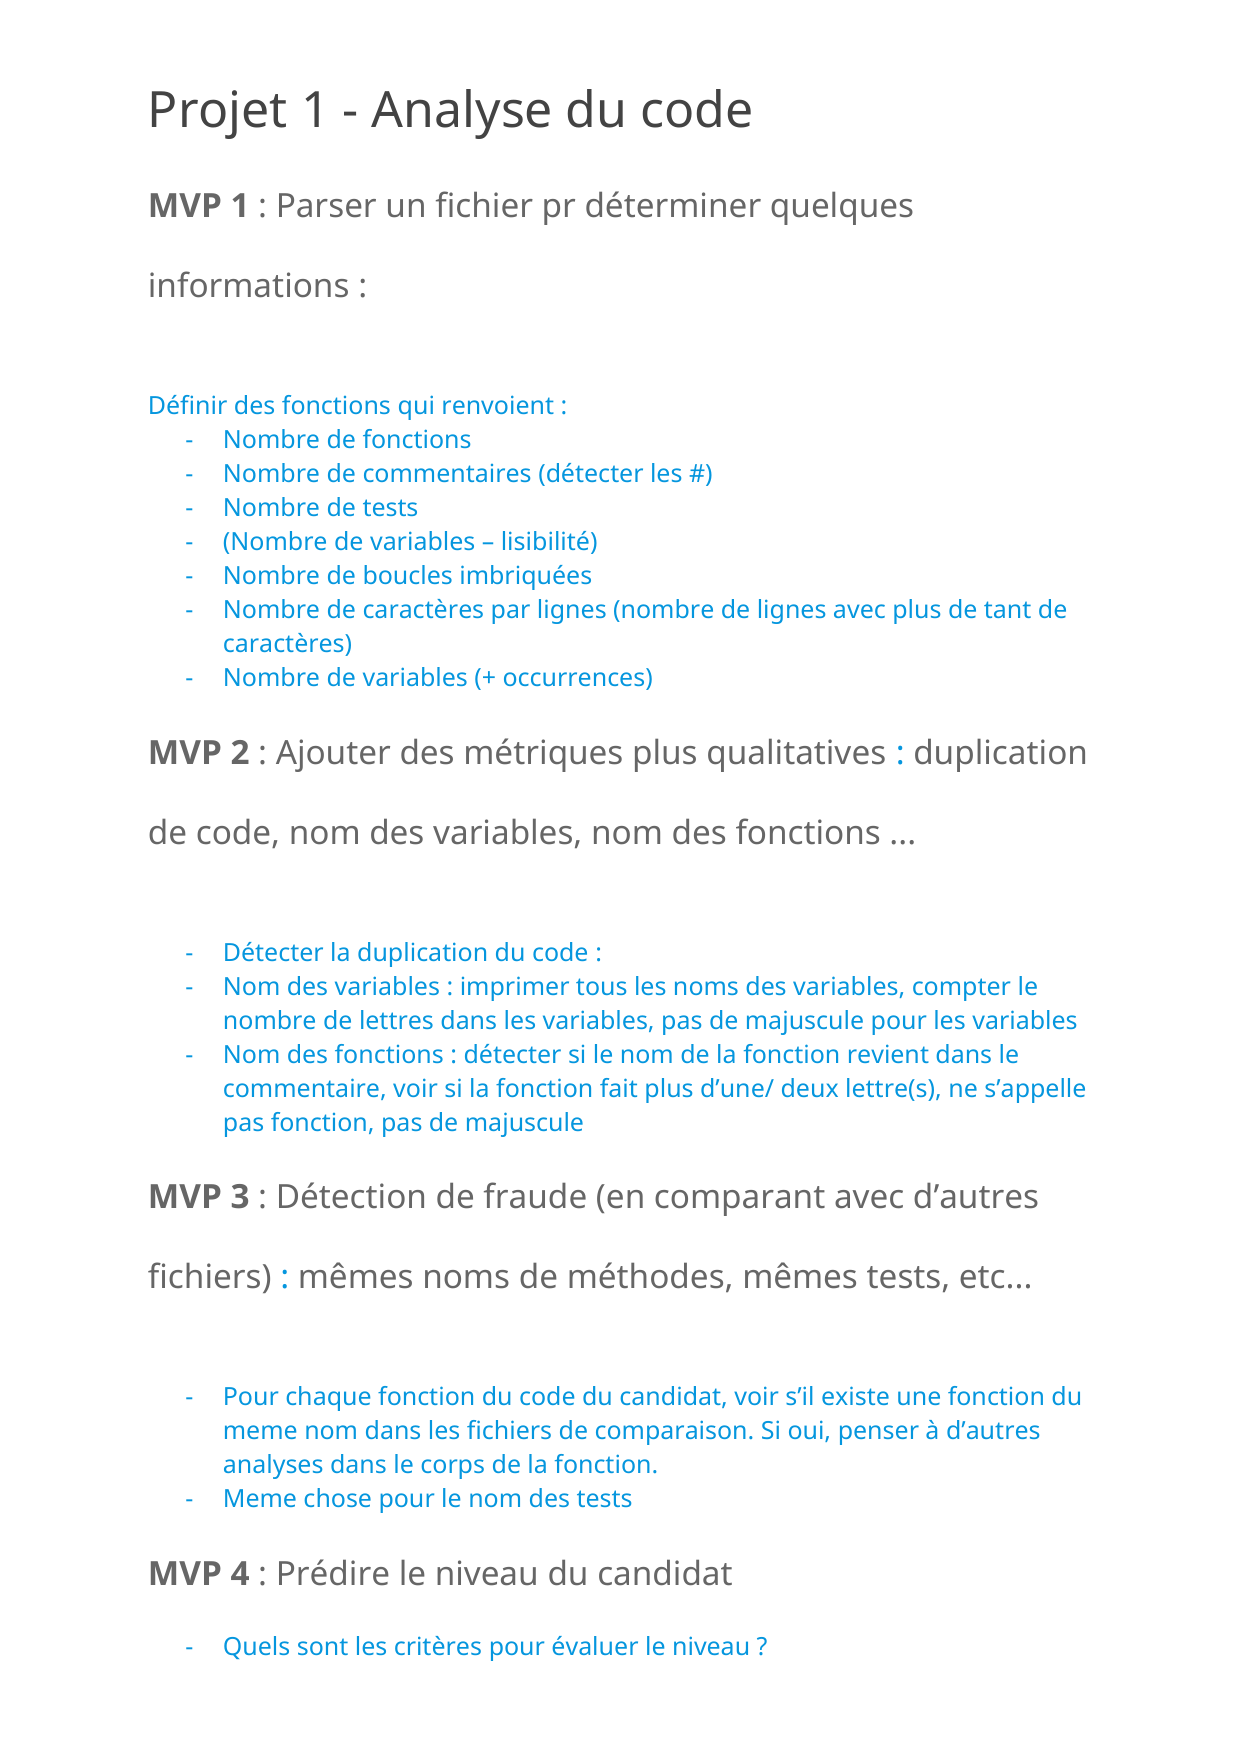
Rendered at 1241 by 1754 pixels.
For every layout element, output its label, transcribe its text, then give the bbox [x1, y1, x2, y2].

text Définir des fonctions qui renvoient : [148, 388, 1093, 422]
list Pour chaque fonction du code du candidat, voir s’il existe une fonction du meme nom dans les fichiers de comparaison. Si oui, penser à d’autres analyses dans le corps de la fonction. [185, 1378, 1093, 1481]
list Nom des fonctions : détecter si le nom de la fonction revient dans le commentaire, voir si la fonction fait plus d’une/ deux lettre(s), ne s’appelle pas fonction, pas de majuscule [185, 1036, 1093, 1138]
list Détecter la duplication du code : [185, 934, 1093, 968]
list Nombre de tests [185, 490, 1093, 524]
text MVP 1 : Parser un fichier pr déterminer quelques informations : [148, 148, 1093, 308]
list Nom des variables : imprimer tous les noms des variables, compter le nombre de lettres dans les variables, pas de majuscule pour les variables [185, 968, 1093, 1036]
list Nombre de commentaires (détecter les #) [185, 456, 1093, 490]
list Nombre de caractères par lignes (nombre de lignes avec plus de tant de caractères) [185, 592, 1093, 660]
list Quels sont les critères pour évaluer le niveau ? [185, 1628, 1093, 1662]
text MVP 4 : Prédire le niveau du candidat [148, 1515, 1093, 1595]
list Nombre de fonctions [185, 422, 1093, 456]
list Meme chose pour le nom des tests [185, 1481, 1093, 1515]
text MVP 2 : Ajouter des métriques plus qualitatives : duplication de code, nom des variables, nom des fonctions ... [148, 694, 1093, 854]
list Nombre de boucles imbriquées [185, 558, 1093, 592]
list (Nombre de variables – lisibilité) [185, 524, 1093, 558]
list Nombre de variables (+ occurrences) [185, 660, 1093, 694]
text MVP 3 : Détection de fraude (en comparant avec d’autres fichiers) : mêmes noms de méthodes, mêmes tests, etc... [148, 1138, 1093, 1298]
